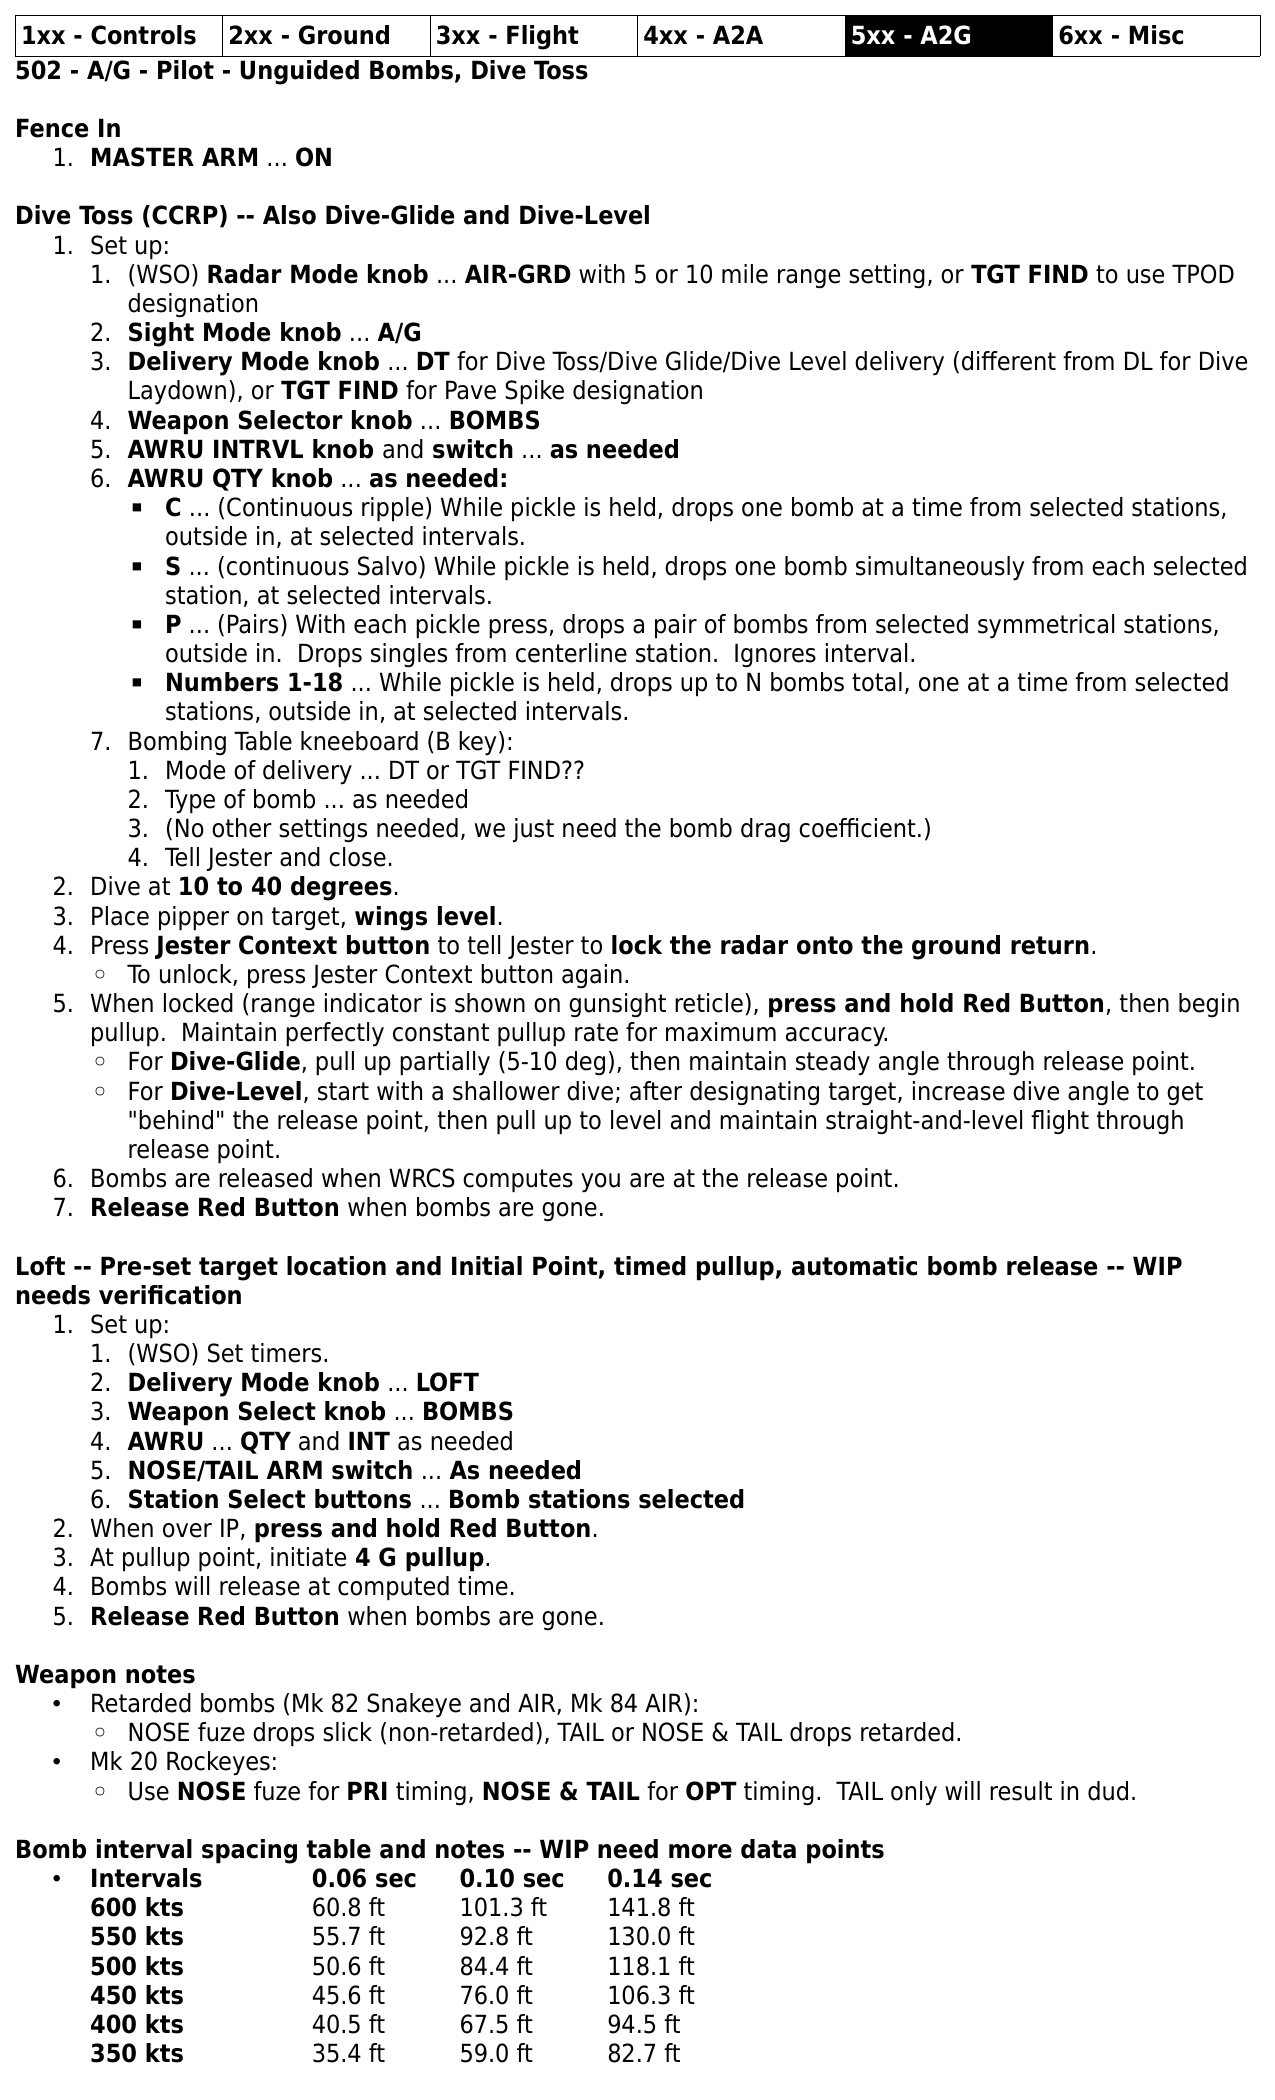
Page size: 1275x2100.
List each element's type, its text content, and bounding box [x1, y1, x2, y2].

list Weapon Select knob ... BOMBS [90, 1397, 1260, 1427]
list Delivery Mode knob ... LOFT [90, 1368, 1260, 1397]
text Loft -- Pre-set target location and Initial Point, timed pullup, automatic bomb release -- WIP needs verification [15, 1252, 1260, 1310]
list Station Select buttons ... Bomb stations selected [90, 1485, 1260, 1514]
table_header 2xx - Ground [223, 16, 430, 56]
list AWRU INTRVL knob and switch ... as needed [90, 435, 1260, 464]
list 500 kts 50.6 ft 84.4 ft 118.1 ft [52, 1952, 1260, 1981]
list Press Jester Context button to tell Jester to lock the radar onto the ground return. [52, 931, 1260, 960]
list Release Red Button when bombs are gone. [52, 1193, 1260, 1222]
text 502 - A/G - Pilot - Unguided Bombs, Dive Toss [15, 57, 1260, 85]
list Place pipper on target, wings level. [52, 902, 1260, 931]
list Dive at 10 to 40 degrees. [52, 872, 1260, 902]
table_header 4xx - A2A [638, 16, 845, 56]
list Mk 20 Rockeyes: [52, 1747, 1260, 1777]
list Retarded bombs (Mk 82 Snakeye and AIR, Mk 84 AIR): [52, 1689, 1260, 1718]
list NOSE/TAIL ARM switch ... As needed [90, 1456, 1260, 1485]
list Intervals 0.06 sec 0.10 sec 0.14 sec [52, 1864, 1260, 1893]
list When locked (range indicator is shown on gunsight reticle), press and hold Red Button, then begin pullup. Maintain perfectly constant pullup rate for maximum accuracy. [52, 989, 1260, 1047]
list C ... (Continuous ripple) While pickle is held, drops one bomb at a time from selected stations, outside in, at selected intervals. [127, 493, 1260, 552]
list 350 kts 35.4 ft 59.0 ft 82.7 ft [52, 2039, 1260, 2068]
list Sight Mode knob ... A/G [90, 318, 1260, 347]
text Weapon notes [15, 1660, 1260, 1689]
list MASTER ARM ... ON [52, 143, 1260, 172]
table_header 1xx - Controls [16, 16, 222, 56]
list Bombs are released when WRCS computes you are at the release point. [52, 1164, 1260, 1193]
list Release Red Button when bombs are gone. [52, 1602, 1260, 1631]
table_header 3xx - Flight [431, 16, 637, 56]
list For Dive-Level, start with a shallower dive; after designating target, increase dive angle to get "behind" the release point, then pull up to level and maintain straight-and-level flight through release point. [90, 1077, 1260, 1164]
list 550 kts 55.7 ft 92.8 ft 130.0 ft [52, 1922, 1260, 1952]
list AWRU ... QTY and INT as needed [90, 1427, 1260, 1456]
list (WSO) Radar Mode knob ... AIR-GRD with 5 or 10 mile range setting, or TGT FIND to use TPOD designation [90, 260, 1260, 318]
list S ... (continuous Salvo) While pickle is held, drops one bomb simultaneously from each selected station, at selected intervals. [127, 552, 1260, 610]
list Bombing Table kneeboard (B key): [90, 727, 1260, 756]
list Mode of delivery ... DT or TGT FIND?? [127, 756, 1260, 785]
list (WSO) Set timers. [90, 1339, 1260, 1368]
list NOSE fuze drops slick (non-retarded), TAIL or NOSE & TAIL drops retarded. [90, 1718, 1260, 1747]
list Set up: [52, 1310, 1260, 1339]
list Tell Jester and close. [127, 843, 1260, 872]
list P ... (Pairs) With each pickle press, drops a pair of bombs from selected symmetrical stations, outside in. Drops singles from centerline station. Ignores interval. [127, 610, 1260, 668]
list Weapon Selector knob ... BOMBS [90, 406, 1260, 435]
list When over IP, press and hold Red Button. [52, 1514, 1260, 1543]
list For Dive-Glide, pull up partially (5-10 deg), then maintain steady angle through release point. [90, 1047, 1260, 1077]
list Use NOSE fuze for PRI timing, NOSE & TAIL for OPT timing. TAIL only will result in dud. [90, 1777, 1260, 1806]
list At pullup point, initiate 4 G pullup. [52, 1543, 1260, 1572]
list (No other settings needed, we just need the bomb drag coefficient.) [127, 814, 1260, 843]
list Type of bomb ... as needed [127, 785, 1260, 814]
text Dive Toss (CCRP) -- Also Dive-Glide and Dive-Level [15, 202, 1260, 231]
table_header 5xx - A2G [846, 16, 1052, 56]
table_header 6xx - Misc [1053, 16, 1260, 56]
list 600 kts 60.8 ft 101.3 ft 141.8 ft [52, 1893, 1260, 1922]
list Bombs will release at computed time. [52, 1572, 1260, 1602]
list Delivery Mode knob ... DT for Dive Toss/Dive Glide/Dive Level delivery (different from DL for Dive Laydown), or TGT FIND for Pave Spike designation [90, 347, 1260, 406]
list To unlock, press Jester Context button again. [90, 960, 1260, 989]
text Fence In [15, 114, 1260, 143]
list Set up: [52, 231, 1260, 260]
list Numbers 1-18 ... While pickle is held, drops up to N bombs total, one at a time from selected stations, outside in, at selected intervals. [127, 668, 1260, 727]
text Bomb interval spacing table and notes -- WIP need more data points [15, 1835, 1260, 1864]
list 400 kts 40.5 ft 67.5 ft 94.5 ft [52, 2010, 1260, 2039]
list 450 kts 45.6 ft 76.0 ft 106.3 ft [52, 1981, 1260, 2010]
list AWRU QTY knob ... as needed: [90, 464, 1260, 493]
